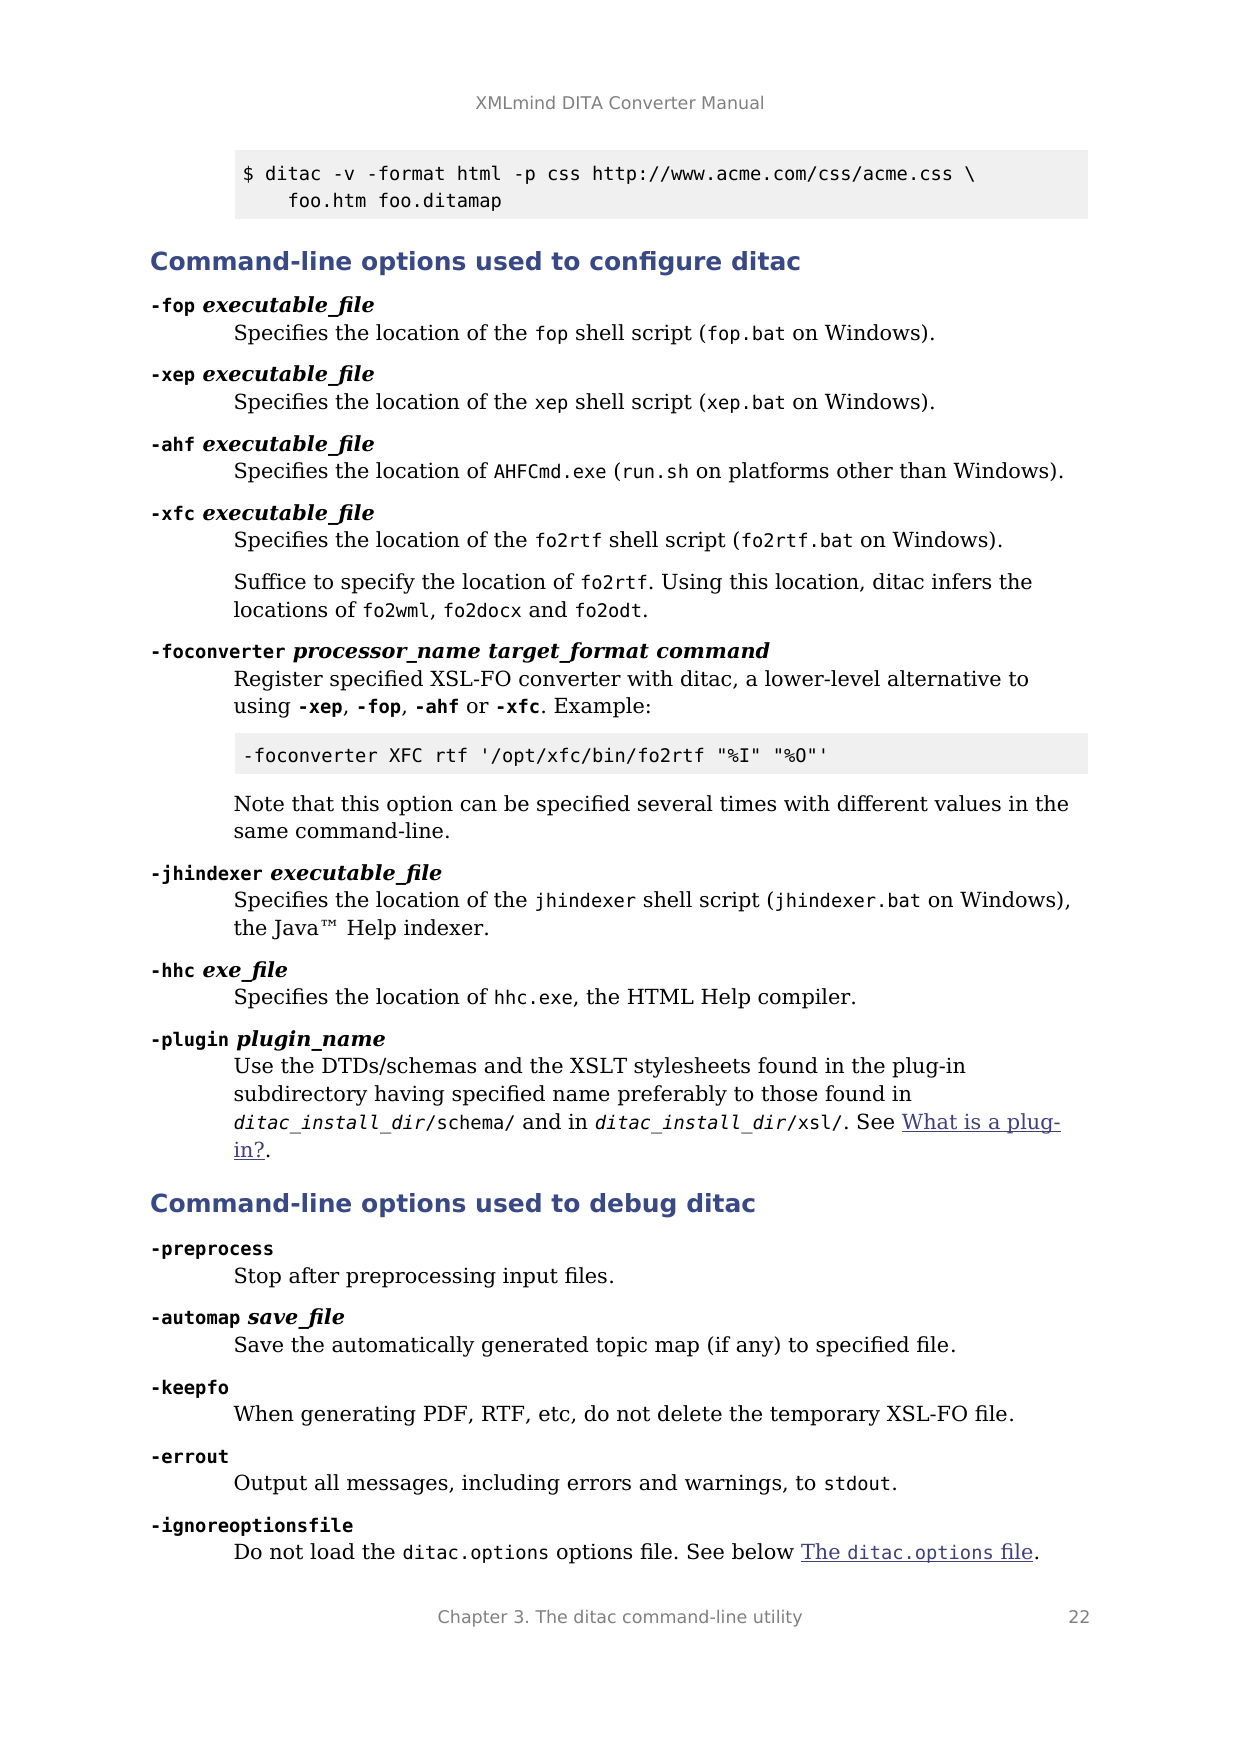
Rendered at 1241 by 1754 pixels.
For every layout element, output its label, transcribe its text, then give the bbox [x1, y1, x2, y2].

text -preprocess [150, 1232, 1090, 1260]
text Output all messages, including errors and warnings, to stdout. [233, 1468, 1090, 1495]
text -xep executable_file [150, 359, 1090, 387]
text Command-line options used to configure ditac [150, 247, 1090, 276]
text When generating PDF, RTF, etc, do not delete the temporary XSL-FO file. [233, 1398, 1090, 1426]
text -ignoreoptionsfile [150, 1509, 1090, 1537]
text Specifies the location of the xep shell script (xep.bat on Windows). [233, 387, 1090, 414]
text Command-line options used to debug ditac [150, 1189, 1090, 1219]
text Stop after preprocessing input files. [233, 1260, 1090, 1288]
text -foconverter XFC rtf '/opt/xfc/bin/fo2rtf "%I" "%O"' [235, 733, 1088, 774]
text -jhindexer executable_file [150, 857, 1090, 885]
text Specifies the location of the fo2rtf shell script (fo2rtf.bat on Windows). [233, 525, 1090, 553]
text -hhc exe_file [150, 954, 1090, 982]
text Note that this option can be specified several times with different values in the same command-line. [233, 788, 1090, 843]
text Specifies the location of hhc.exe, the HTML Help compiler. [233, 982, 1090, 1009]
text Specifies the location of AHFCmd.exe (run.sh on platforms other than Windows). [233, 456, 1090, 483]
text -automap save_file [150, 1302, 1090, 1329]
text Do not load the ditac.options options file. See below The ditac.options file. [233, 1537, 1090, 1564]
text -keepfo [150, 1371, 1090, 1398]
text Specifies the location of the jhindexer shell script (jhindexer.bat on Windows), the Java™ Help indexer. [233, 885, 1090, 940]
text Save the automatically generated topic map (if any) to specified file. [233, 1329, 1090, 1357]
text Use the DTDs/schemas and the XSLT stylesheets found in the plug-in subdirectory having specified name preferably to those found in ditac_install_dir/schema/ and in ditac_install_dir/xsl/. See What is a plug-in?. [233, 1051, 1090, 1162]
text Register specified XSL-FO converter with ditac, a lower-level alternative to using -xep, -fop, -ahf or -xfc. Example: [233, 663, 1090, 719]
text Specifies the location of the fop shell script (fop.bat on Windows). [233, 317, 1090, 345]
text -plugin plugin_name [150, 1023, 1090, 1051]
text -xfc executable_file [150, 497, 1090, 525]
text $ ditac -v -format html -p css http://www.acme.com/css/acme.css \ foo.htm foo.ditamap [235, 150, 1088, 219]
text -fop executable_file [150, 290, 1090, 317]
text -ahf executable_file [150, 428, 1090, 456]
text Suffice to specify the location of fo2rtf. Using this location, ditac infers the locations of fo2wml, fo2docx and fo2odt. [233, 566, 1090, 622]
text -errout [150, 1440, 1090, 1468]
text -foconverter processor_name target_format command [150, 636, 1090, 663]
